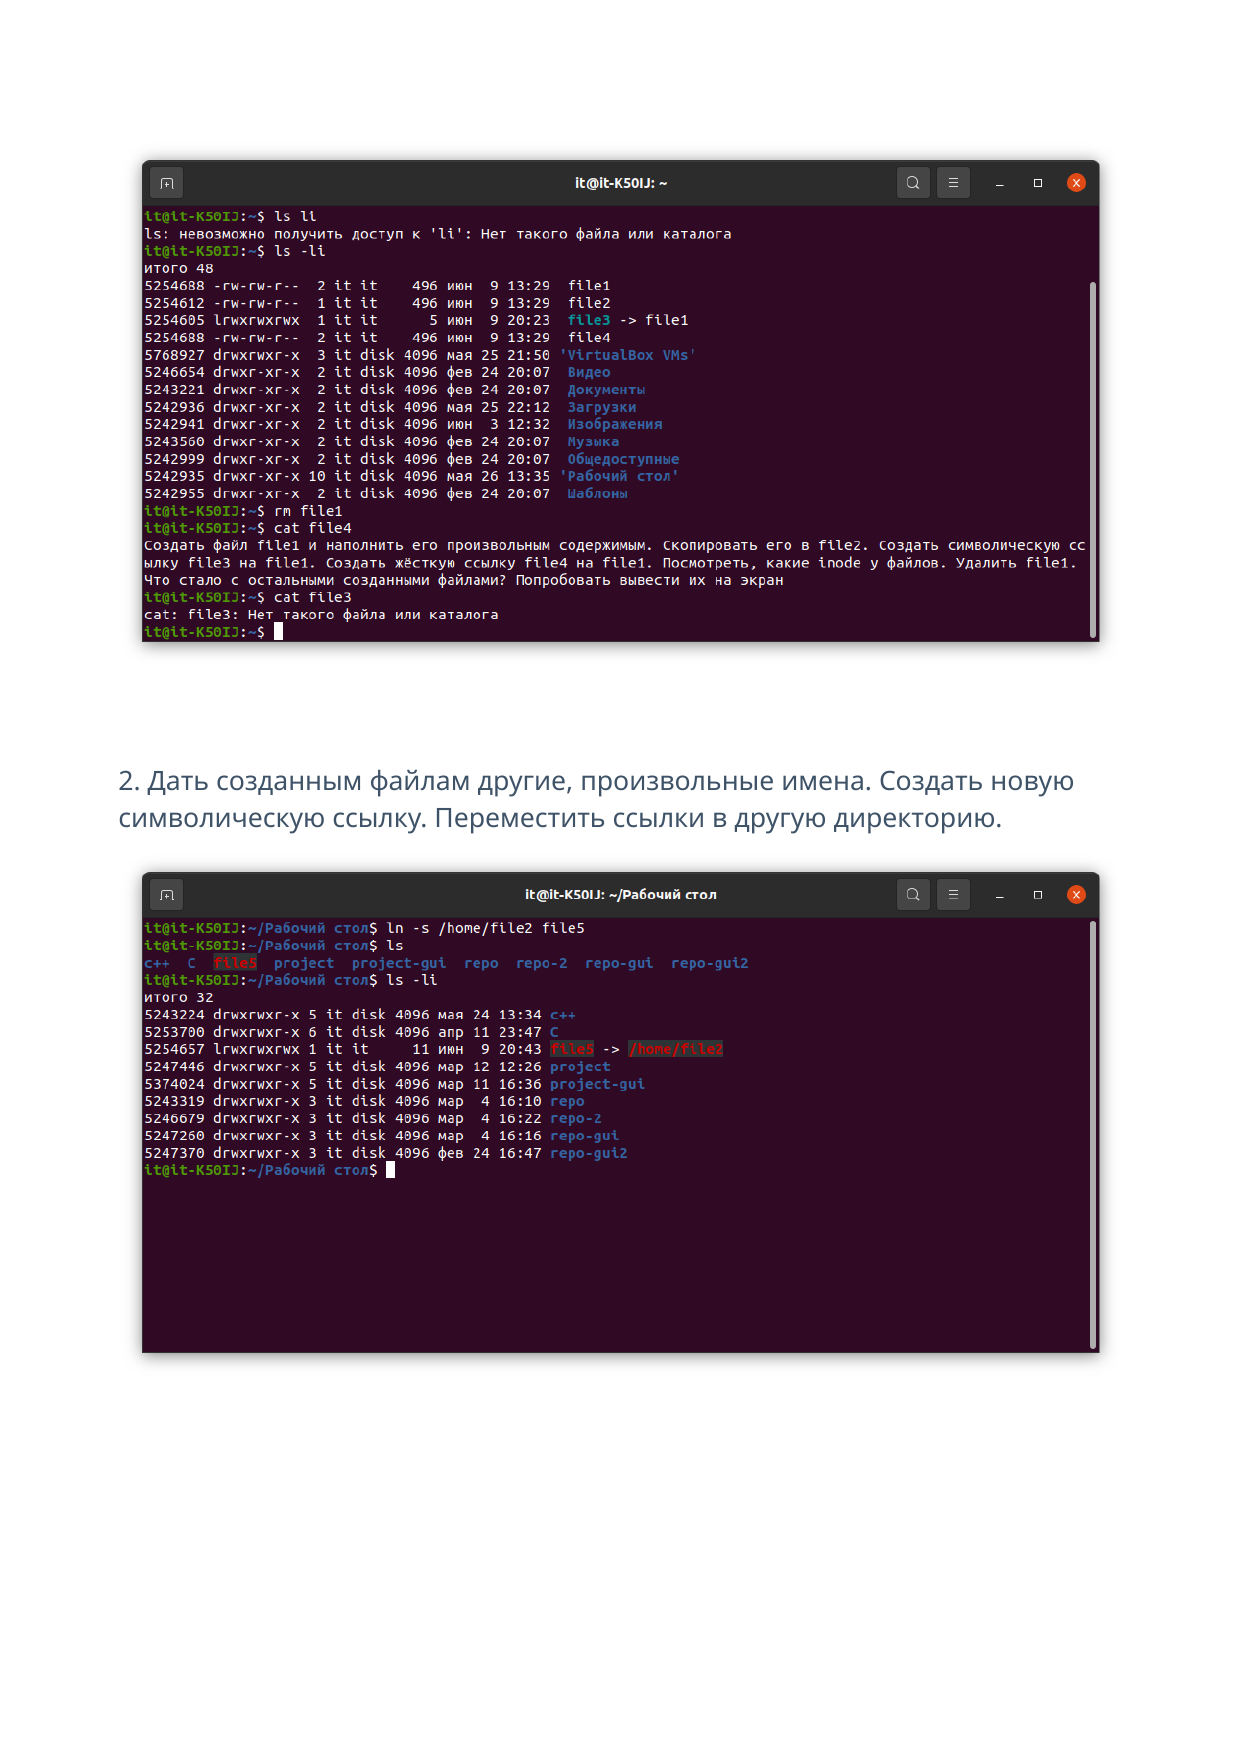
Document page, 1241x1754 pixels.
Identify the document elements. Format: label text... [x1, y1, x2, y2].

picture [118, 138, 1123, 668]
picture [118, 850, 1123, 1379]
subtitle 2. Дать созданным файлам другие, произвольные имена. Создать новую символическую ссылку. Переместить ссылки в другую директорию. [118, 760, 1122, 835]
